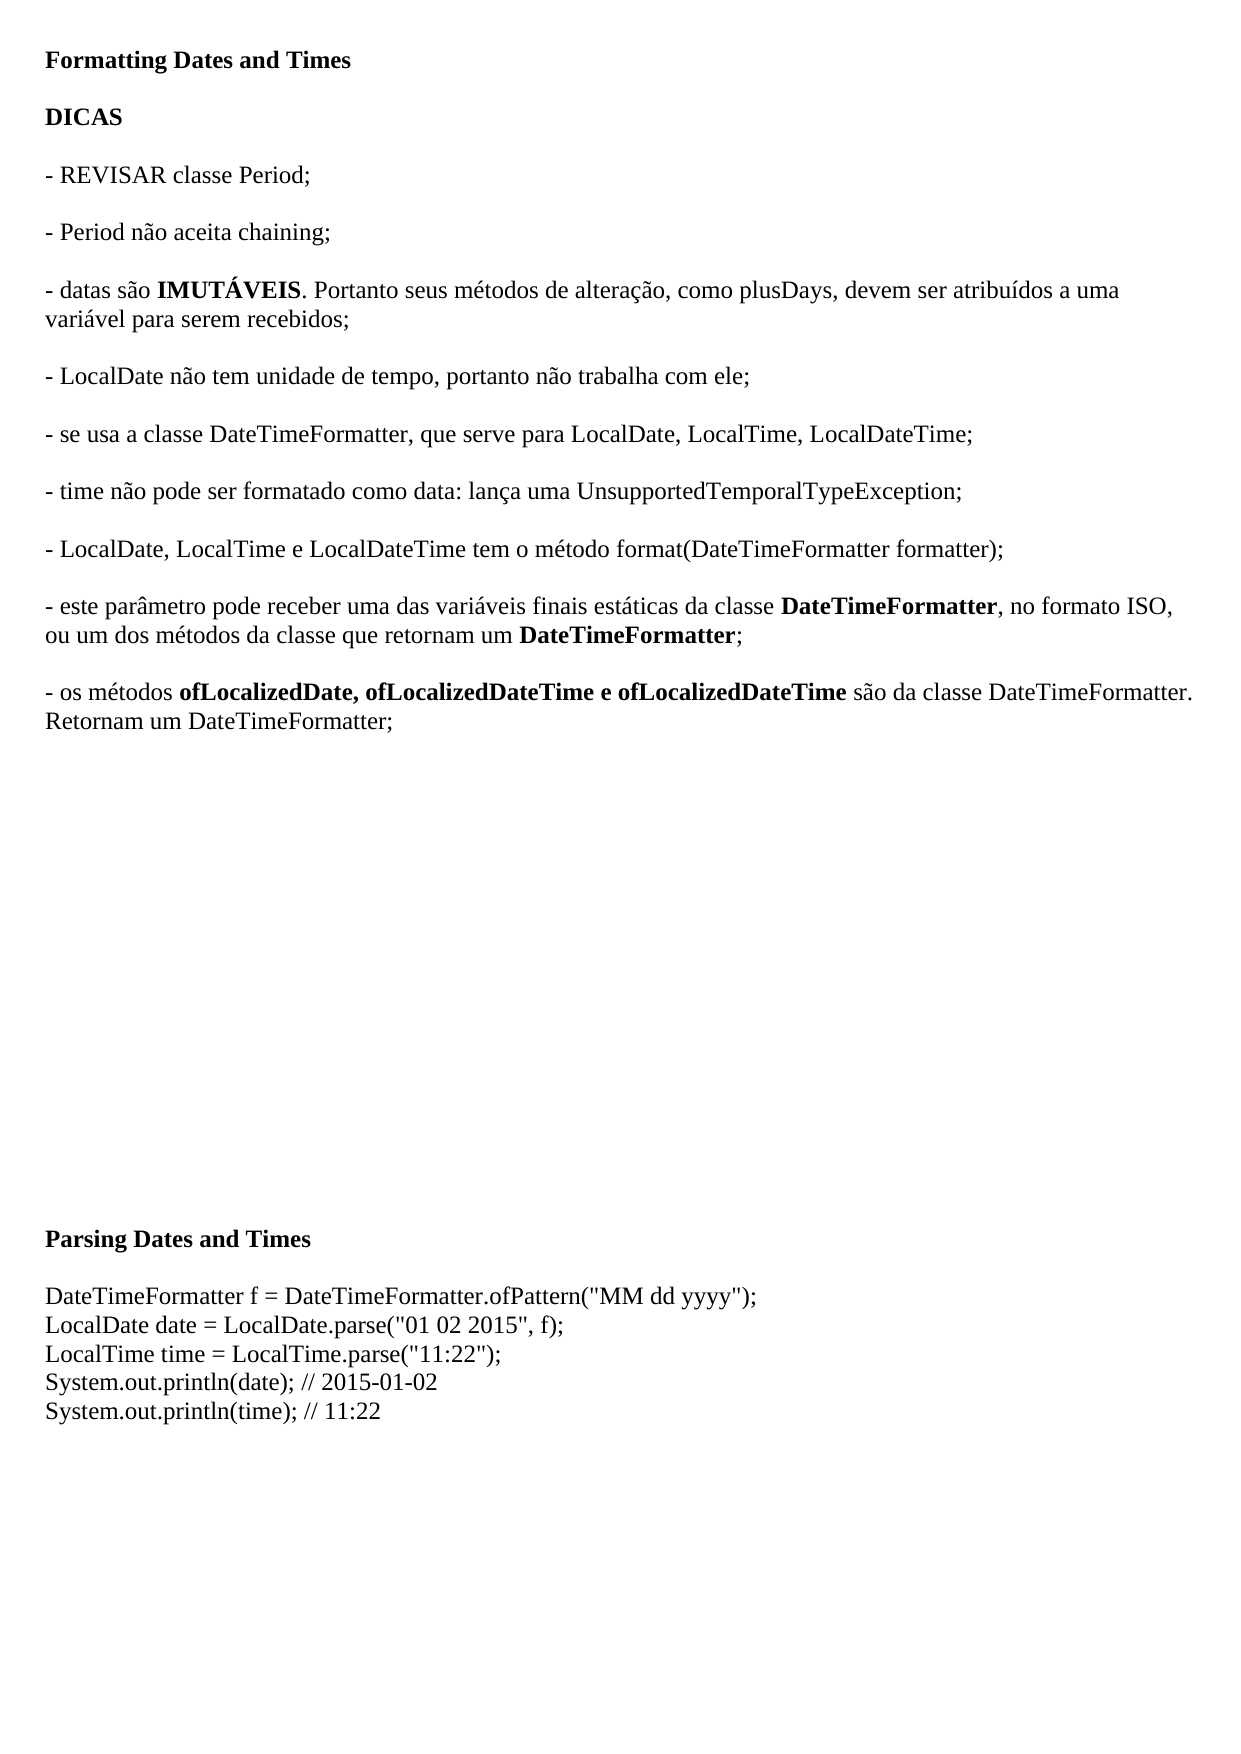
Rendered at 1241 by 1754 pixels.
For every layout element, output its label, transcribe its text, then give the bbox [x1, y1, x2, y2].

text LocalDate date = LocalDate.parse("01 02 2015", f); [45, 1310, 1196, 1339]
text - datas são IMUTÁVEIS. Portanto seus métodos de alteração, como plusDays, devem ser atribuídos a uma variável para serem recebidos; [45, 275, 1196, 332]
text Parsing Dates and Times [45, 1224, 1196, 1252]
text - os métodos ofLocalizedDate, ofLocalizedDateTime e ofLocalizedDateTime são da classe DateTimeFormatter. Retornam um DateTimeFormatter; [45, 677, 1196, 735]
text - REVISAR classe Period; [45, 160, 1196, 189]
text System.out.println(time); // 11:22 [45, 1396, 1196, 1425]
text - se usa a classe DateTimeFormatter, que serve para LocalDate, LocalTime, LocalDateTime; [45, 419, 1196, 447]
text LocalTime time = LocalTime.parse("11:22"); [45, 1339, 1196, 1367]
text DICAS [45, 102, 1196, 131]
text - este parâmetro pode receber uma das variáveis finais estáticas da classe DateTimeFormatter, no formato ISO, ou um dos métodos da classe que retornam um DateTimeFormatter; [45, 591, 1196, 649]
text DateTimeFormatter f = DateTimeFormatter.ofPattern("MM dd yyyy"); [45, 1281, 1196, 1310]
text System.out.println(date); // 2015-01-02 [45, 1367, 1196, 1396]
text Formatting Dates and Times [45, 45, 1196, 74]
text - LocalDate não tem unidade de tempo, portanto não trabalha com ele; [45, 361, 1196, 390]
text - LocalDate, LocalTime e LocalDateTime tem o método format(DateTimeFormatter formatter); [45, 534, 1196, 562]
text - Period não aceita chaining; [45, 217, 1196, 246]
text - time não pode ser formatado como data: lança uma UnsupportedTemporalTypeException; [45, 476, 1196, 505]
